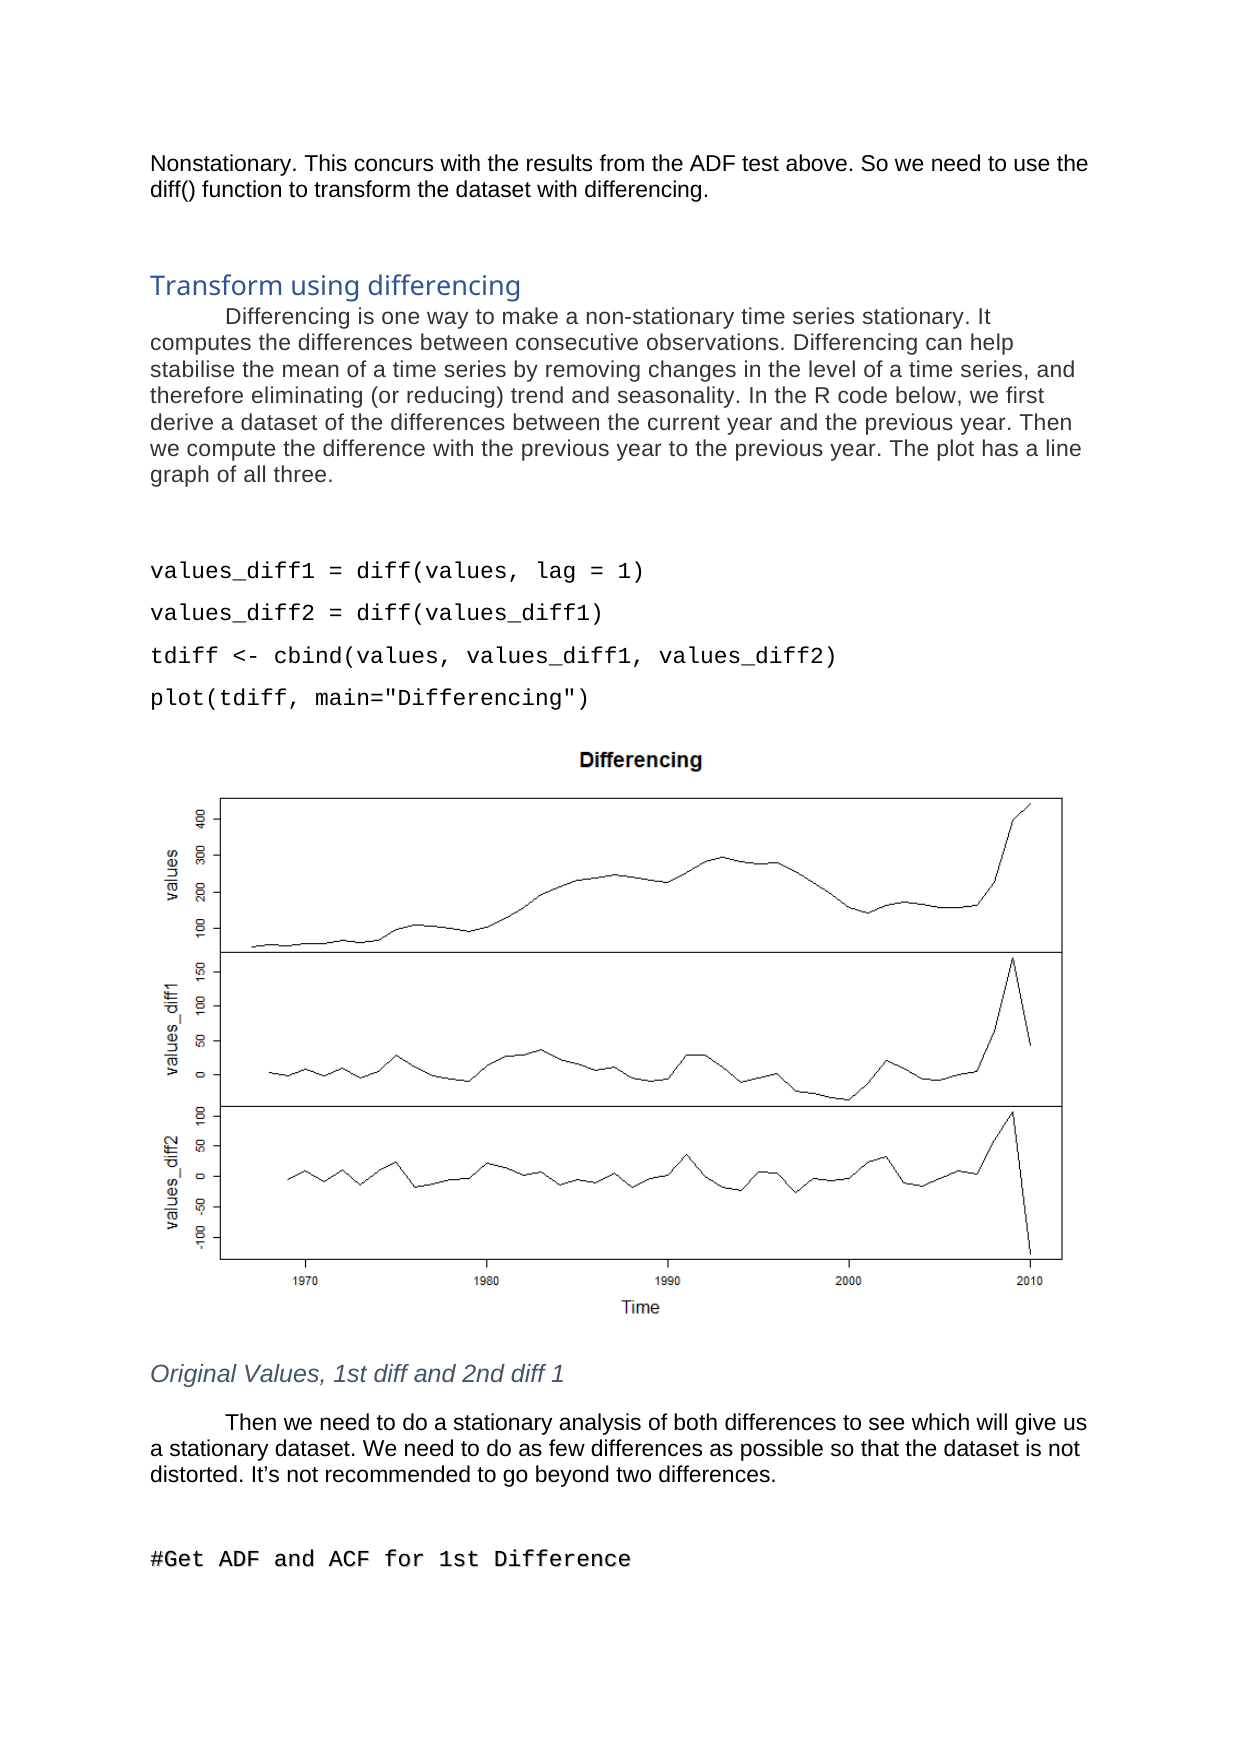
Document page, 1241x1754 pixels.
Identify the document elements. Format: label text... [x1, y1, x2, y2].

text values_diff1 = diff(values, lag = 1) [150, 559, 1090, 585]
text Then we need to do a stationary analysis of both differences to see which will give us a stationary dataset. We need to do as few differences as possible so that the dataset is not distorted. It’s not recommended to go beyond two differences. [150, 1409, 1090, 1488]
subtitle Transform using differencing [150, 266, 1090, 303]
text Differencing is one way to make a non-stationary time series stationary. It computes the differences between consecutive observations. Differencing can help stabilise the mean of a time series by removing changes in the level of a time series, and therefore eliminating (or reducing) trend and seasonality. In the R code below, we first derive a dataset of the differences between the current year and the previous year. Then we compute the difference with the previous year to the previous year. The plot has a line graph of all three. [150, 303, 1090, 487]
text plot(tdiff, main="Differencing") [150, 687, 1090, 713]
text Original Values, 1st diff and 2nd diff 1 [150, 1359, 1090, 1388]
text values_diff2 = diff(values_diff1) [150, 602, 1090, 627]
text #Get ADF and ACF for 1st Difference [150, 1547, 1090, 1573]
text Nonstationary. This concurs with the results from the ADF test above. So we need to use the diff() function to transform the dataset with differencing. [150, 150, 1090, 203]
text tdiff <- cbind(values, values_diff1, values_diff2) [150, 644, 1090, 670]
